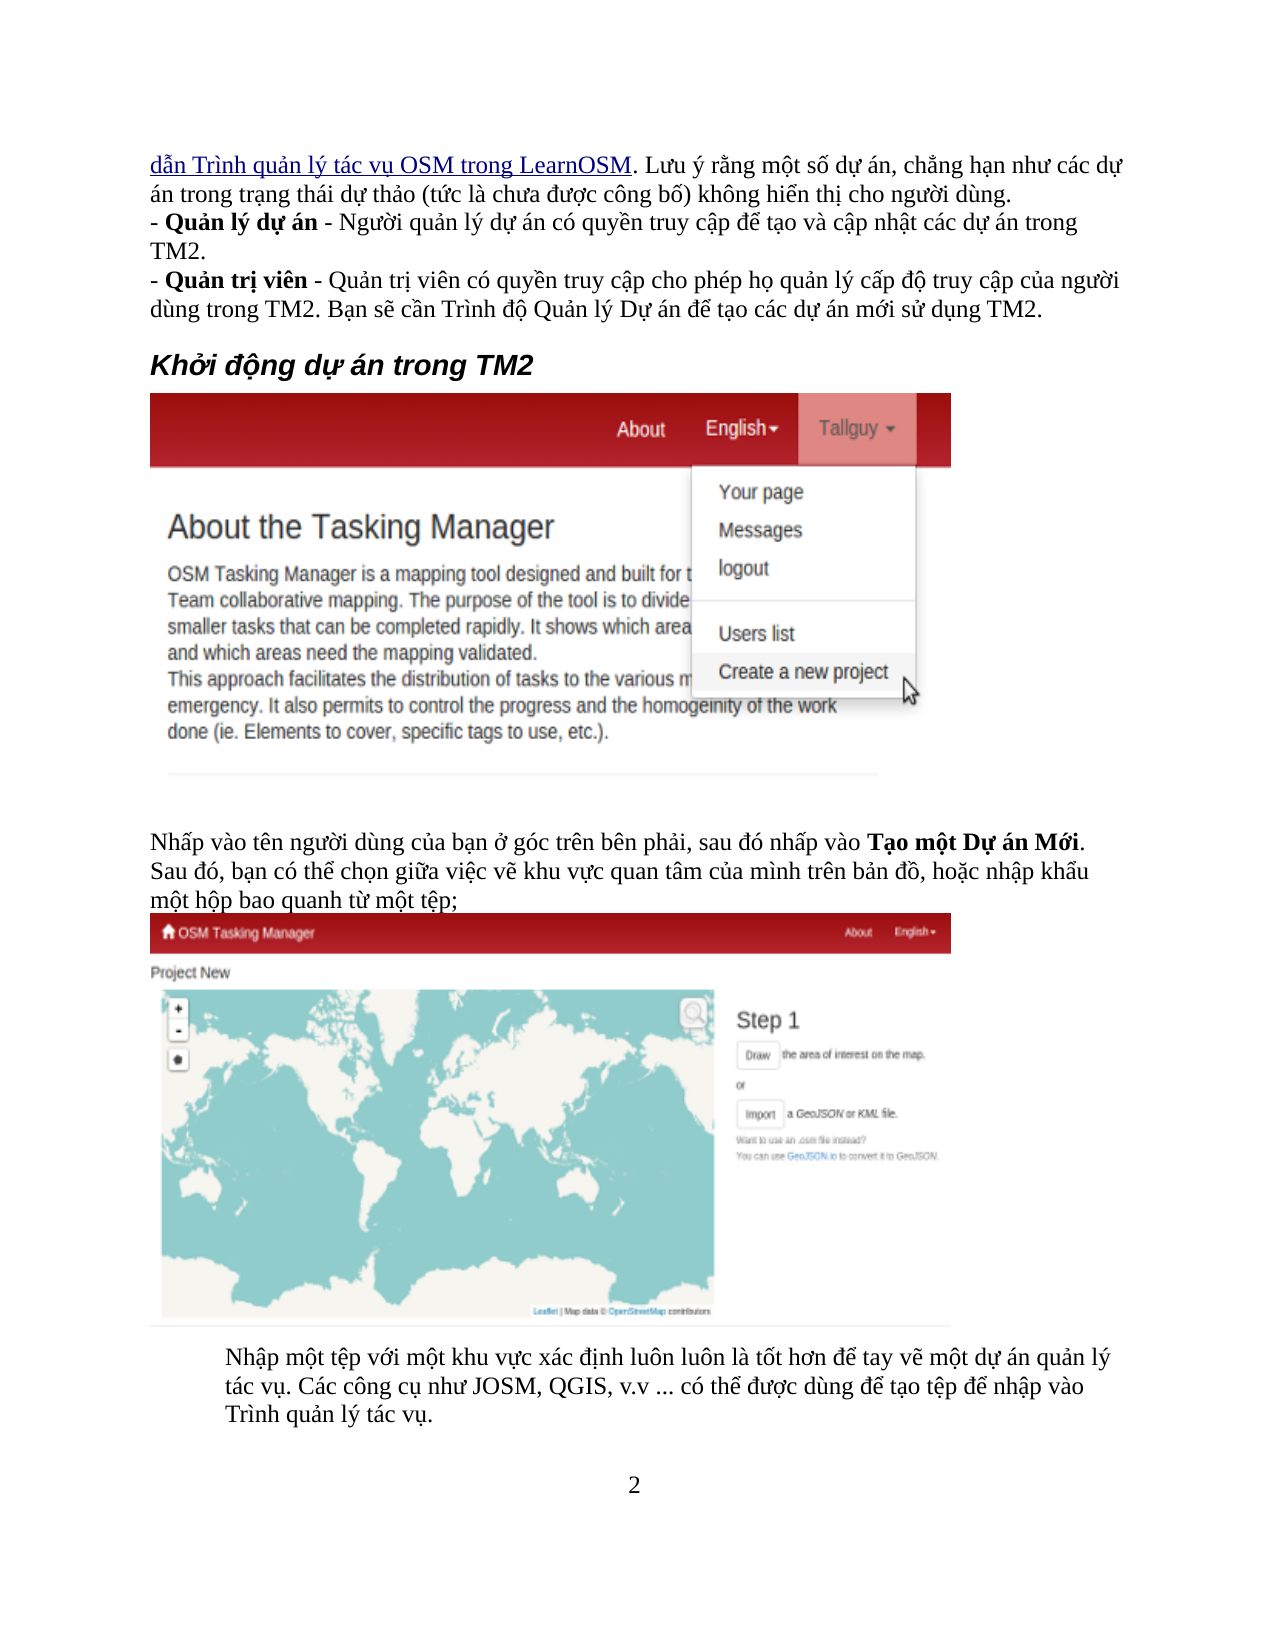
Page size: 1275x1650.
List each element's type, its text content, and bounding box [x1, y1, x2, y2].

text Nhấp vào tên người dùng của bạn ở góc trên bên phải, sau đó nhấp vào Tạo một Dự án Mới. Sau đó, bạn có thể chọn giữa việc vẽ khu vực quan tâm của mình trên bản đồ, hoặc nhập khẩu một hộp bao quanh từ một tệp; [150, 827, 1125, 914]
subtitle Khởi động dự án trong TM2 [150, 347, 1125, 381]
picture [150, 393, 951, 799]
picture [150, 913, 951, 1327]
text Nhập một tệp với một khu vực xác định luôn luôn là tốt hơn để tay vẽ một dự án quản lý tác vụ. Các công cụ như JOSM, QGIS, v.v ... có thể được dùng để tạo tệp để nhập vào Trình quản lý tác vụ. [225, 1342, 1125, 1428]
text dẫn Trình quản lý tác vụ OSM trong LearnOSM. Lưu ý rằng một số dự án, chẳng hạn như các dự án trong trạng thái dự thảo (tức là chưa được công bố) không hiển thị cho người dùng. - Quản lý dự án - Người quản lý dự án có quyền truy cập để tạo và cập nhật các dự án trong TM2. - Quản trị viên - Quản trị viên có quyền truy cập cho phép họ quản lý cấp độ truy cập của người dùng trong TM2. Bạn sẽ cần Trình độ Quản lý Dự án để tạo các dự án mới sử dụng TM2. [150, 150, 1125, 322]
